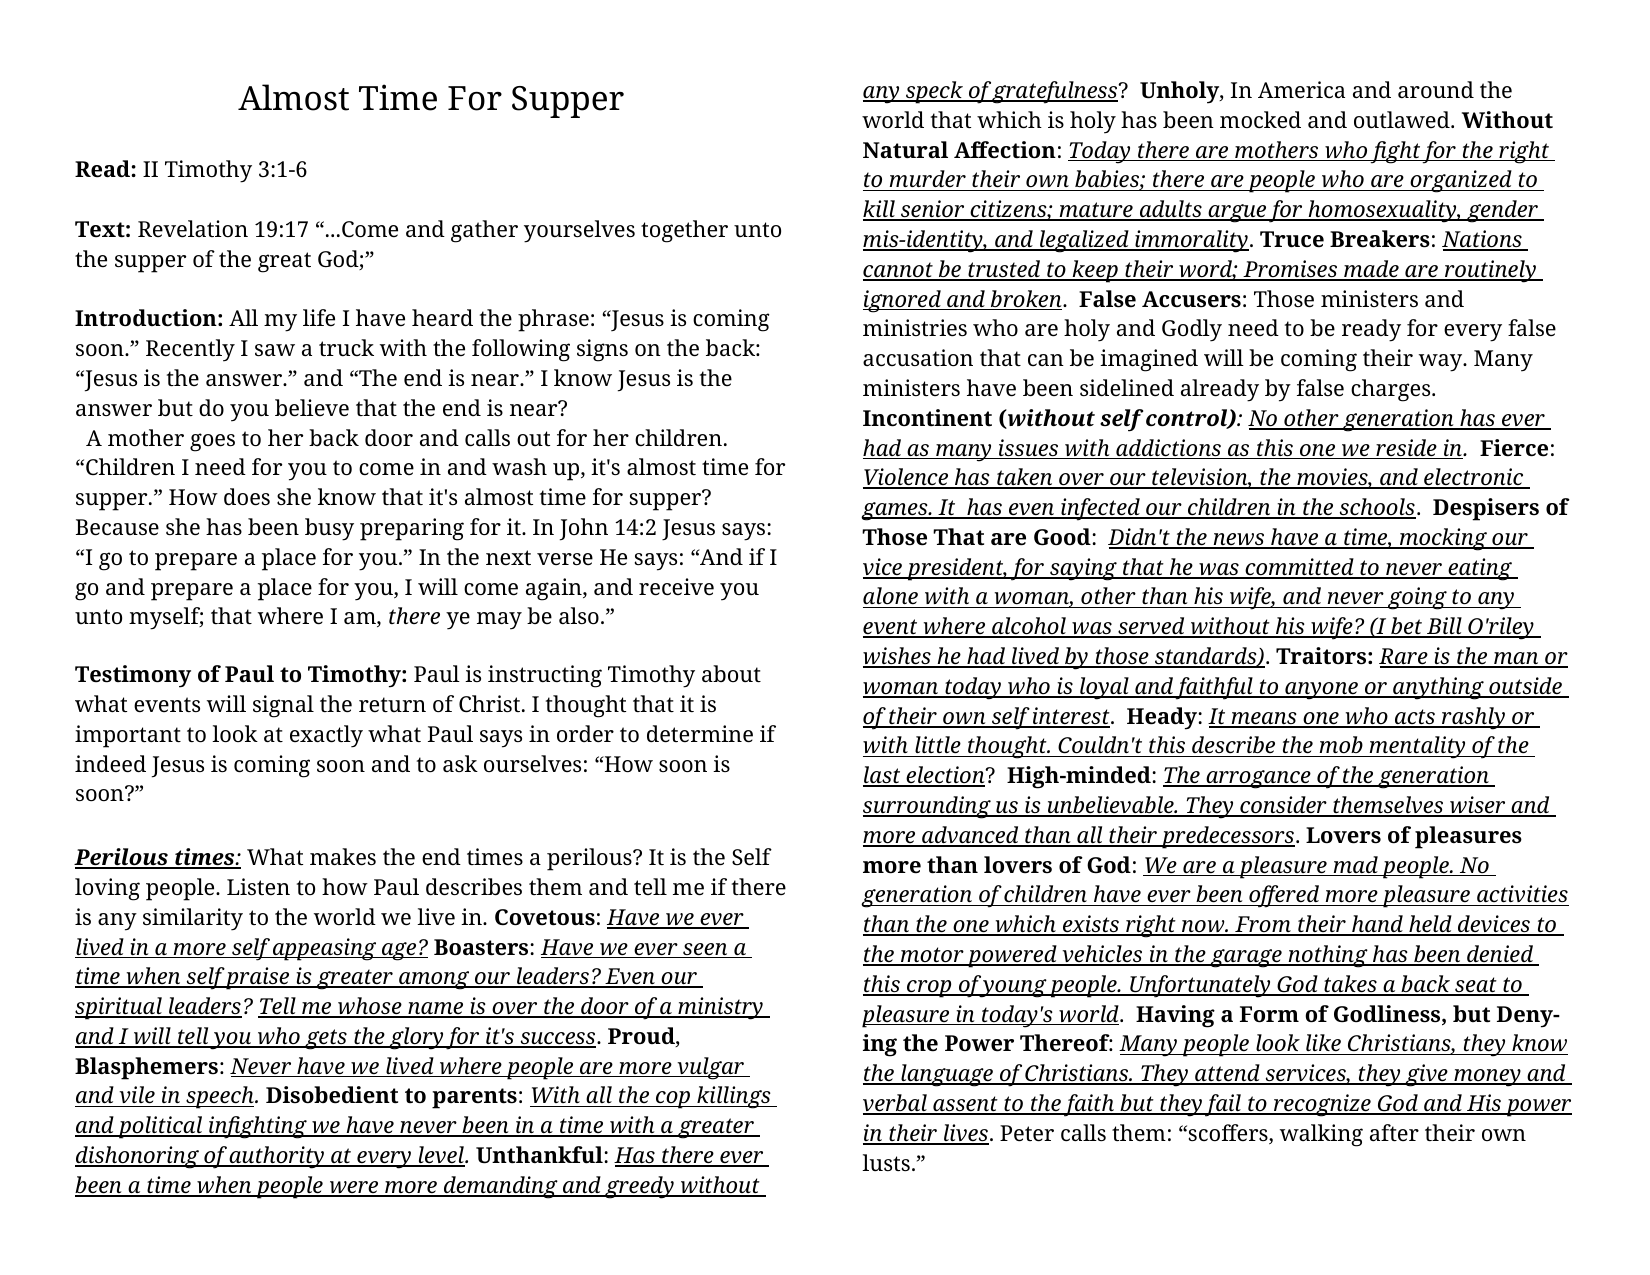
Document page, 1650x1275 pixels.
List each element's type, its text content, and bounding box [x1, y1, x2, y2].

subtitle any speck of gratefulness? Unholy, In America and around the world that which is holy has been mocked and outlawed. Without Natural Affection: Today there are mothers who fight for the right to murder their own babies; there are people who are organized to kill senior citizens; mature adults argue for homosexuality, gender mis-identity, and legalized immorality. Truce Breakers: Nations cannot be trusted to keep their word; Promises made are routinely ignored and broken. False Accusers: Those ministers and ministries who are holy and Godly need to be ready for every false accusation that can be imagined will be coming their way. Many ministers have been sidelined already by false charges. Incontinent (without self control): No other generation has ever had as many issues with addictions as this one we reside in. Fierce: Violence has taken over our television, the movies, and electronic games. It has even infected our children in the schools. Despisers of Those That are Good: Didn't the news have a time, mocking our vice president, for saying that he was committed to never eating alone with a woman, other than his wife, and never going to any event where alcohol was served without his wife? (I bet Bill O'riley wishes he had lived by those standards). Traitors: Rare is the man or woman today who is loyal and faithful to anyone or anything outside of their own self interest. Heady: It means one who acts rashly or with little thought. Couldn't this describe the mob mentality of the last election? High-minded: The arrogance of the generation surrounding us is unbelievable. They consider themselves wiser and more advanced than all their predecessors. Lovers of pleasures more than lovers of God: We are a pleasure mad people. No generation of children have ever been offered more pleasure activities than the one which exists right now. From their hand held devices to the motor powered vehicles in the garage nothing has been denied this crop of young people. Unfortunately God takes a back seat to pleasure in today's world. Having a Form of Godliness, but Deny-ing the Power Thereof: Many people look like Christians, they know the language of Christians. They attend services, they give money and verbal assent to the faith but they fail to recognize God and His power in their lives. Peter calls them: “scoffers, walking after their own lusts.” [862, 75, 1575, 1177]
subtitle A mother goes to her back door and calls out for her children. “Children I need for you to come in and wash up, it's almost time for supper.” How does she know that it's almost time for supper? Because she has been busy preparing for it. In John 14:2 Jesus says: “I go to prepare a place for you.” In the next verse He says: “And if I go and prepare a place for you, I will come again, and receive you unto myself; that where I am, there ye may be also.” [75, 423, 787, 631]
subtitle Testimony of Paul to Timothy: Paul is instructing Timothy about what events will signal the return of Christ. I thought that it is important to look at exactly what Paul says in order to determine if indeed Jesus is coming soon and to ask ourselves: “How soon is soon?” [75, 659, 787, 808]
subtitle Introduction: All my life I have heard the phrase: “Jesus is coming soon.” Recently I saw a truck with the following signs on the back: “Jesus is the answer.” and “The end is near.” I know Jesus is the answer but do you believe that the end is near? [75, 303, 787, 423]
text Almost Time For Supper [75, 75, 787, 120]
text Text: Revelation 19:17 “...Come and gather yourselves together unto the supper of the great God;” [75, 214, 787, 274]
text Read: II Timothy 3:1-6 [75, 154, 787, 184]
subtitle Perilous times: What makes the end times a perilous? It is the Self loving people. Listen to how Paul describes them and tell me if there is any similarity to the world we live in. Covetous: Have we ever lived in a more self appeasing age? Boasters: Have we ever seen a time when self praise is greater among our leaders? Even our spiritual leaders? Tell me whose name is over the door of a ministry and I will tell you who gets the glory for it's success. Proud, Blasphemers: Never have we lived where people are more vulgar and vile in speech. Disobedient to parents: With all the cop killings and political infighting we have never been in a time with a greater dishonoring of authority at every level. Unthankful: Has there ever been a time when people were more demanding and greedy without [75, 842, 787, 1200]
